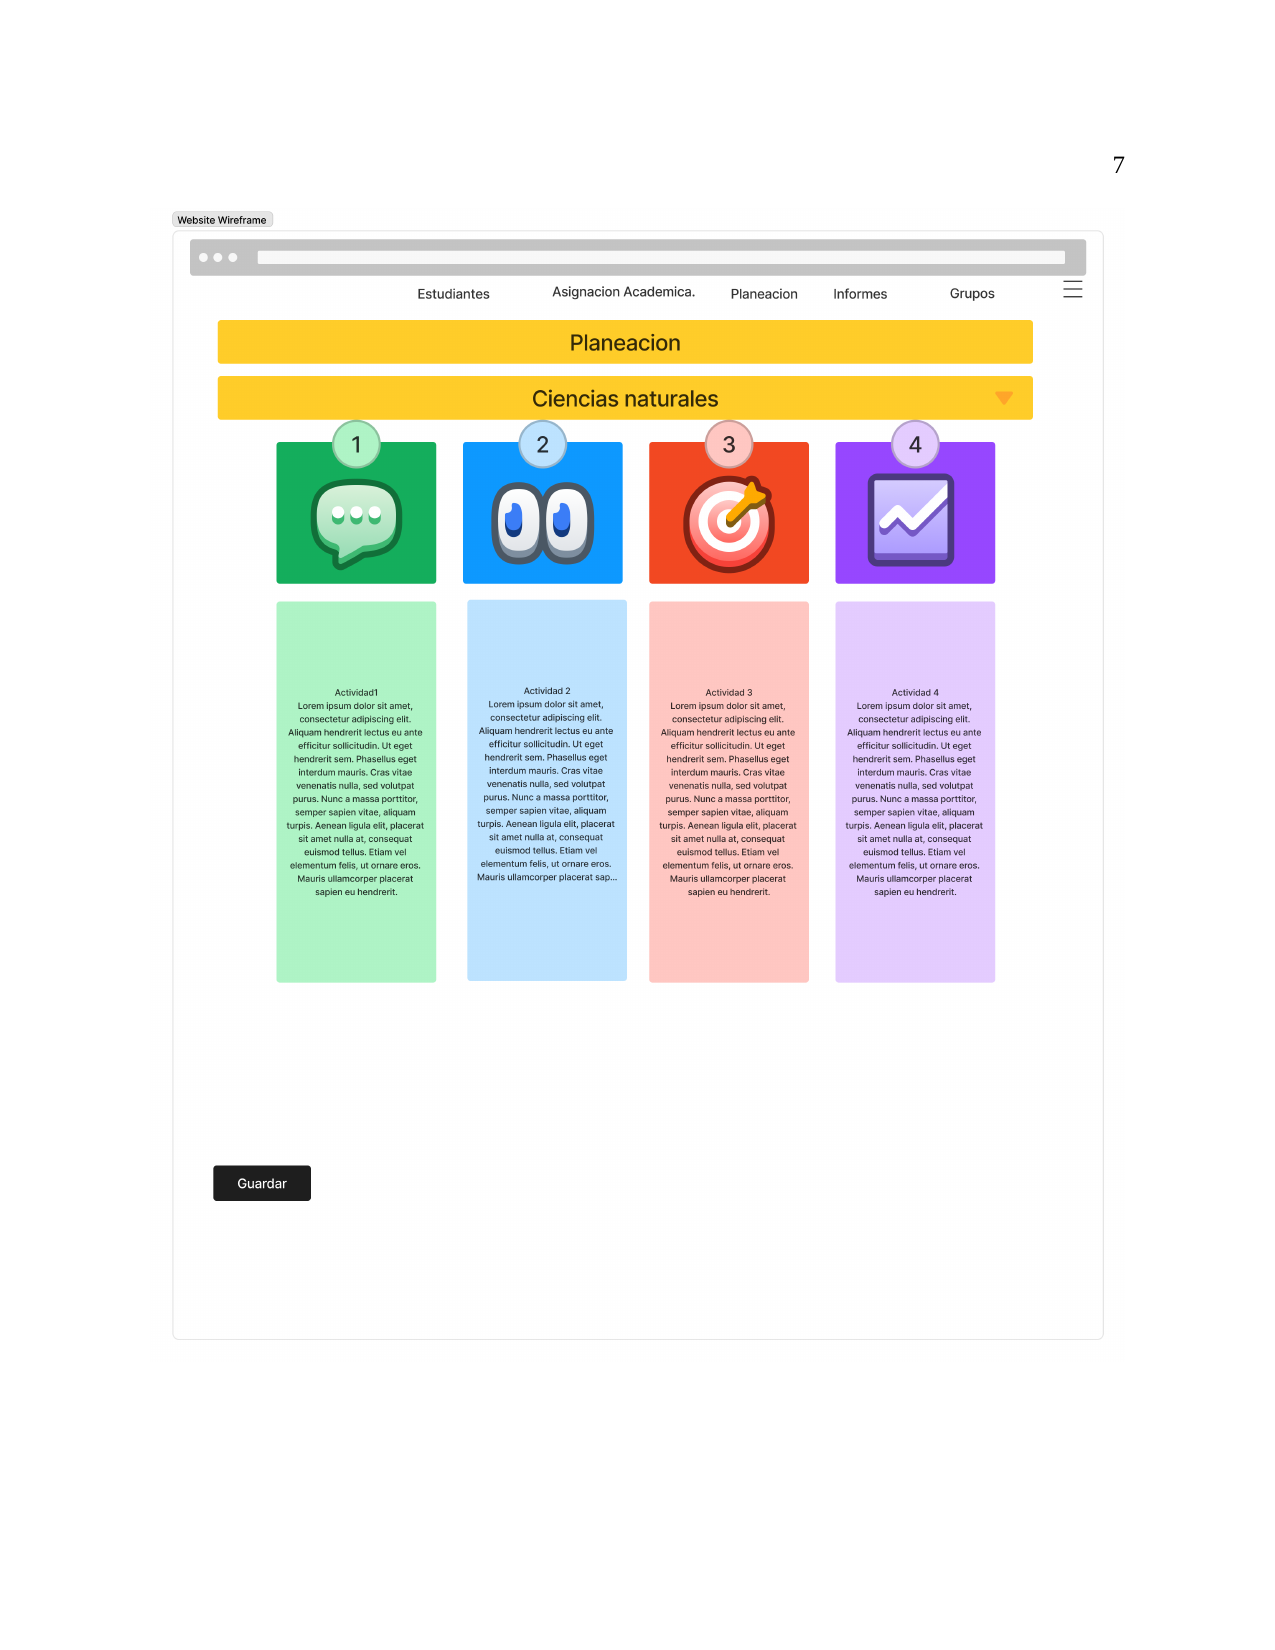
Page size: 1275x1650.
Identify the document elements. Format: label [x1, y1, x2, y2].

picture [150, 208, 1125, 1362]
